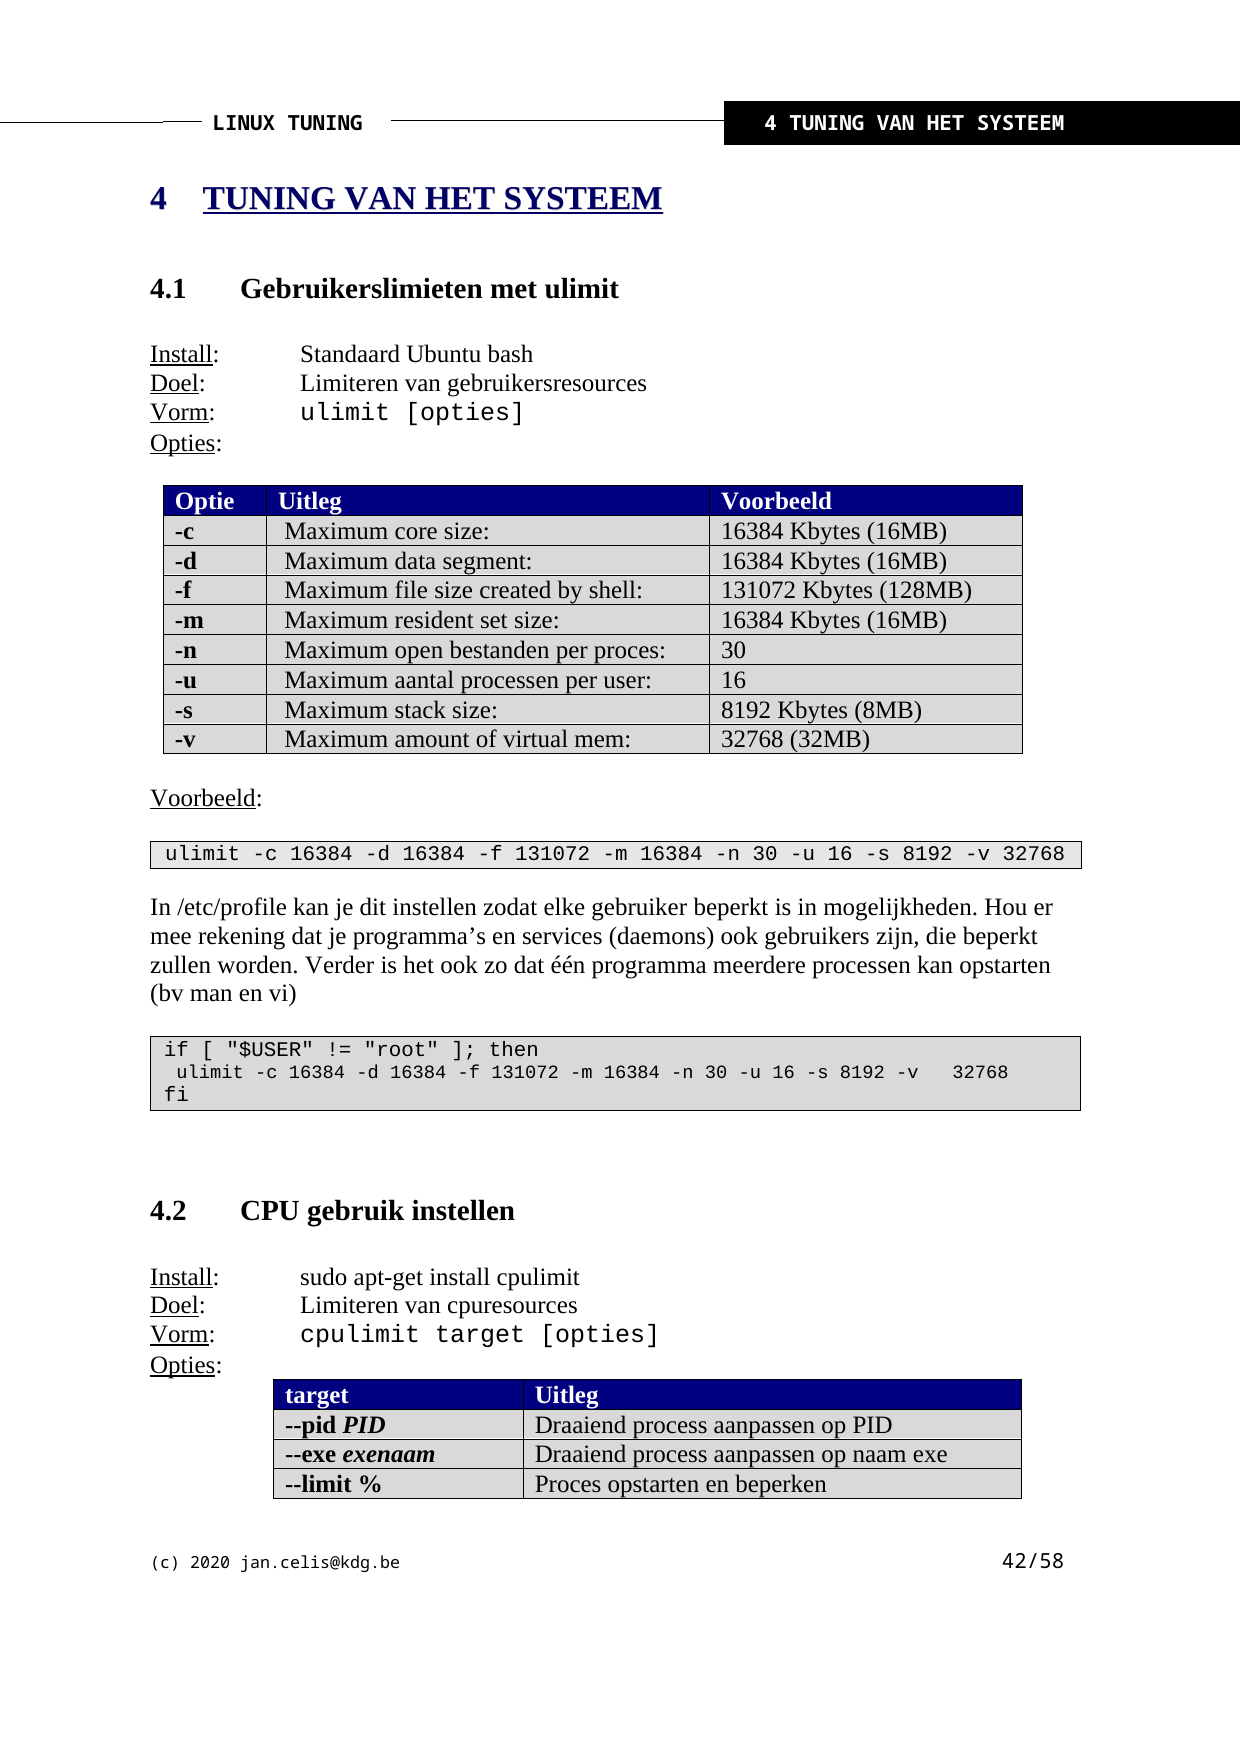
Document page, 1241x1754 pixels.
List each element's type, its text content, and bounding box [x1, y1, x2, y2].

text Install: sudo apt-get install cpulimit [150, 1262, 1081, 1291]
text if [ "$USER" != "root" ]; then [151, 1037, 1080, 1059]
table_cell Draaiend process aanpassen op naam exe [524, 1440, 1021, 1468]
table_cell -c [164, 516, 266, 545]
table_header Uitleg [267, 486, 709, 515]
table_cell 30 [710, 635, 1022, 664]
table_cell 16384 Kbytes (16MB) [710, 516, 1022, 545]
table_cell --exe exenaam [274, 1440, 523, 1468]
table_cell 16384 Kbytes (16MB) [710, 605, 1022, 634]
text Doel: Limiteren van cpuresources [150, 1291, 1081, 1319]
table_cell 131072 Kbytes (128MB) [710, 576, 1022, 604]
table_cell Maximum file size created by shell: [267, 576, 709, 604]
table_header Uitleg [524, 1380, 1021, 1409]
text Vorm: ulimit [opties] [150, 397, 1081, 428]
table_cell -m [164, 605, 266, 634]
table_cell -u [164, 665, 266, 694]
table_cell -n [164, 635, 266, 664]
text In /etc/profile kan je dit instellen zodat elke gebruiker beperkt is in mogelijkheden. Hou er mee rekening dat je programma’s en services (daemons) ook gebruikers zijn, die beperkt zullen worden. Verder is het ook zo dat één programma meerdere processen kan opstarten (bv man en vi) [150, 892, 1081, 1007]
text ulimit -c 16384 -d 16384 -f 131072 -m 16384 -n 30 -u 16 -s 8192 -v 32768 [151, 842, 1081, 868]
table_header target [274, 1380, 523, 1409]
table_cell Draaiend process aanpassen op PID [524, 1410, 1021, 1438]
table_header Voorbeeld [710, 486, 1022, 515]
text Opties: [150, 1350, 1081, 1379]
table_cell Maximum stack size: [267, 695, 709, 723]
table_cell -v [164, 725, 266, 753]
table_cell Maximum amount of virtual mem: [267, 725, 709, 753]
text ulimit -c 16384 -d 16384 -f 131072 -m 16384 -n 30 -u 16 -s 8192 -v 32768 [151, 1059, 1080, 1081]
table_cell -d [164, 546, 266, 574]
subtitle CPU gebruik instellen [150, 1193, 1081, 1227]
table_cell Maximum core size: [267, 516, 709, 545]
table_cell -f [164, 576, 266, 604]
table_header Optie [164, 486, 266, 515]
table_cell --pid PID [274, 1410, 523, 1438]
table_cell Maximum open bestanden per proces: [267, 635, 709, 664]
text Doel: Limiteren van gebruikersresources [150, 368, 1081, 397]
subtitle TUNING VAN HET SYSTEEM [150, 179, 1081, 217]
table_cell Maximum aantal processen per user: [267, 665, 709, 694]
text fi [151, 1081, 1080, 1110]
subtitle Gebruikerslimieten met ulimit [150, 271, 1081, 304]
table_cell Proces opstarten en beperken [524, 1469, 1021, 1498]
table_cell 32768 (32MB) [710, 725, 1022, 753]
table_cell --limit % [274, 1469, 523, 1498]
table_cell -s [164, 695, 266, 723]
table_cell Maximum data segment: [267, 546, 709, 574]
table_cell Maximum resident set size: [267, 605, 709, 634]
table_cell 16384 Kbytes (16MB) [710, 546, 1022, 574]
text Opties: [150, 428, 1081, 456]
text Vorm: cpulimit target [opties] [150, 1319, 1081, 1350]
text Voorbeeld: [150, 783, 1081, 812]
table_cell 8192 Kbytes (8MB) [710, 695, 1022, 723]
table_cell 16 [710, 665, 1022, 694]
text Install: Standaard Ubuntu bash [150, 339, 1081, 368]
